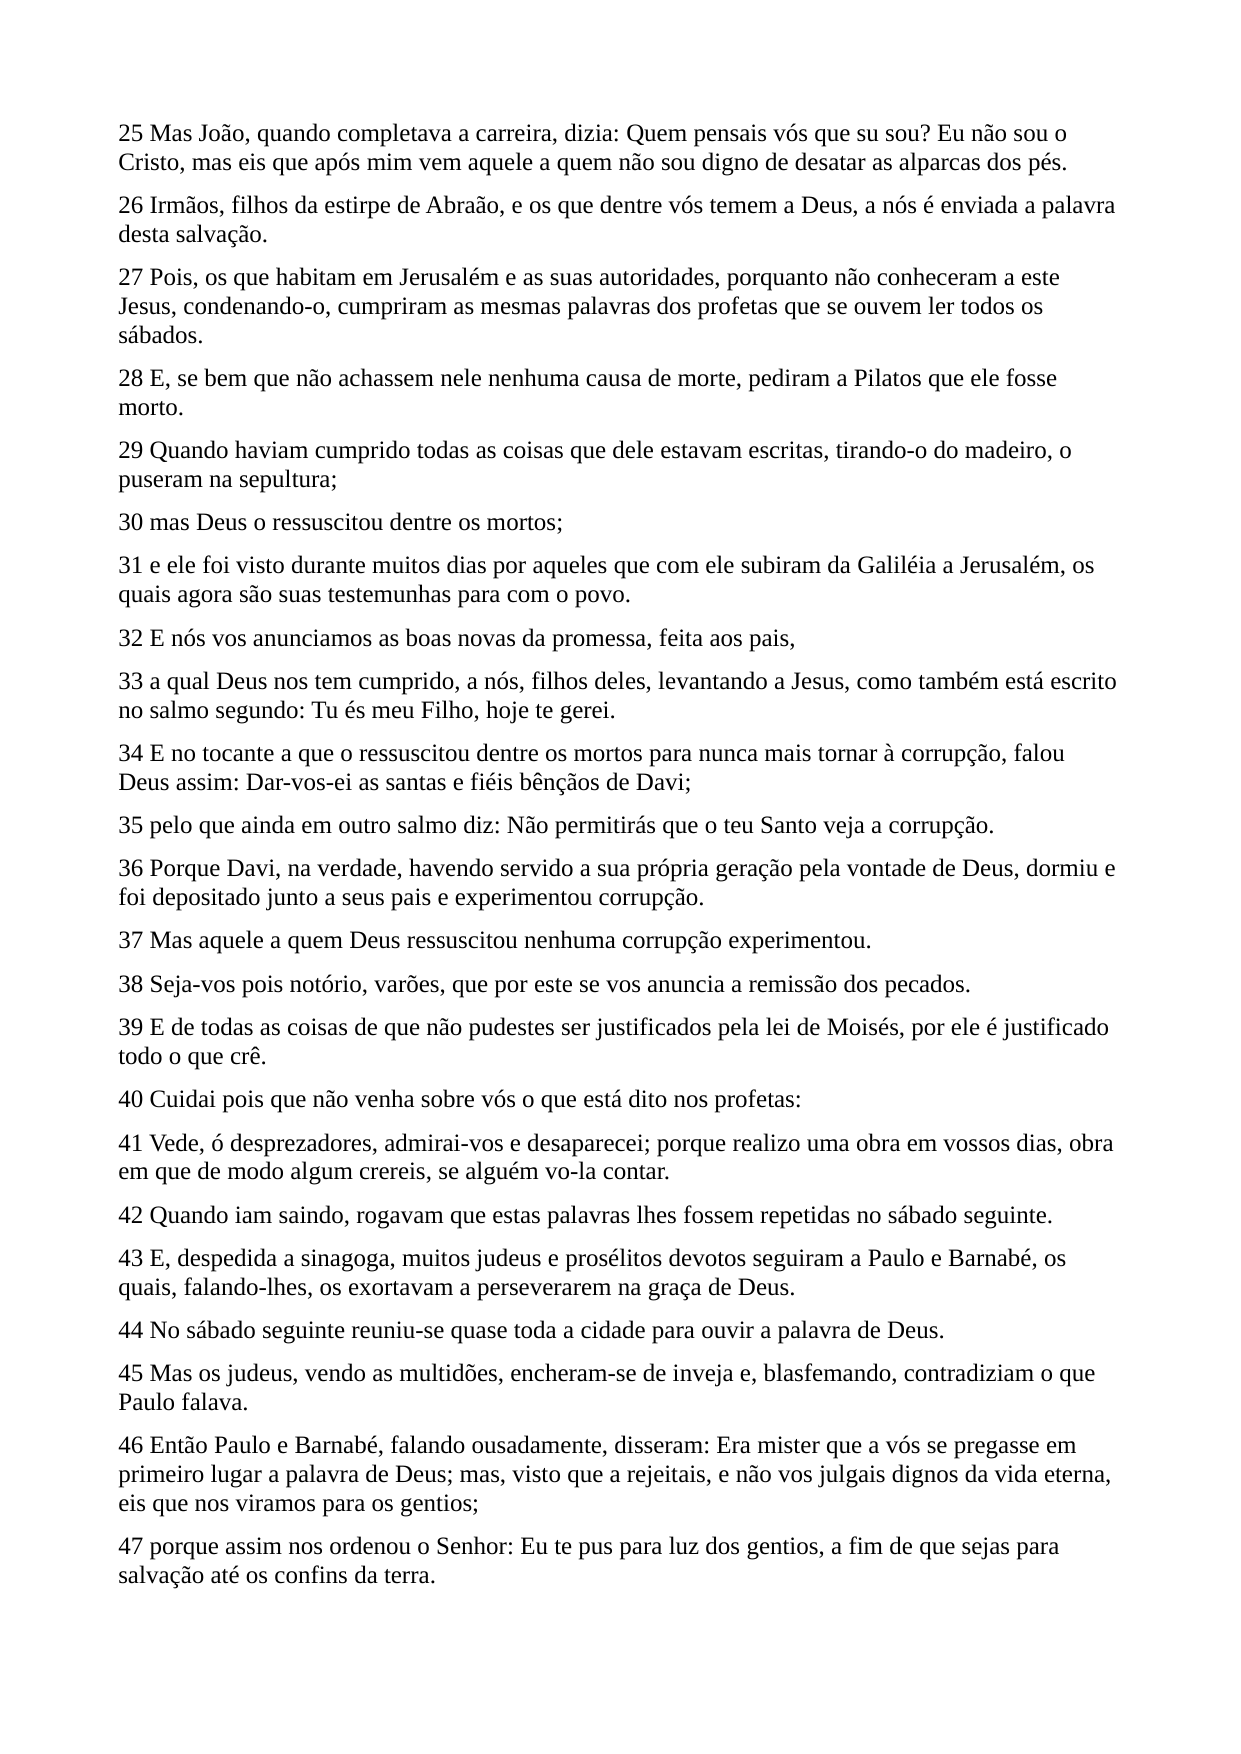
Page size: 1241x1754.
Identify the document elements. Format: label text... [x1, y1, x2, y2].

text 39 E de todas as coisas de que não pudestes ser justificados pela lei de Moisés, por ele é justificado todo o que crê. [118, 1012, 1122, 1070]
text 29 Quando haviam cumprido todas as coisas que dele estavam escritas, tirando-o do madeiro, o puseram na sepultura; [118, 435, 1122, 493]
text 42 Quando iam saindo, rogavam que estas palavras lhes fossem repetidas no sábado seguinte. [118, 1200, 1122, 1228]
text 27 Pois, os que habitam em Jerusalém e as suas autoridades, porquanto não conheceram a este Jesus, condenando-o, cumpriram as mesmas palavras dos profetas que se ouvem ler todos os sábados. [118, 262, 1122, 348]
text 37 Mas aquele a quem Deus ressuscitou nenhuma corrupção experimentou. [118, 926, 1122, 954]
text 31 e ele foi visto durante muitos dias por aqueles que com ele subiram da Galiléia a Jerusalém, os quais agora são suas testemunhas para com o povo. [118, 551, 1122, 608]
text 35 pelo que ainda em outro salmo diz: Não permitirás que o teu Santo veja a corrupção. [118, 810, 1122, 839]
text 38 Seja-vos pois notório, varões, que por este se vos anuncia a remissão dos pecados. [118, 969, 1122, 998]
text 32 E nós vos anunciamos as boas novas da promessa, feita aos pais, [118, 623, 1122, 651]
text 43 E, despedida a sinagoga, muitos judeus e prosélitos devotos seguiram a Paulo e Barnabé, os quais, falando-lhes, os exortavam a perseverarem na graça de Deus. [118, 1243, 1122, 1301]
text 36 Porque Davi, na verdade, havendo servido a sua própria geração pela vontade de Deus, dormiu e foi depositado junto a seus pais e experimentou corrupção. [118, 853, 1122, 911]
text 28 E, se bem que não achassem nele nenhuma causa de morte, pediram a Pilatos que ele fosse morto. [118, 363, 1122, 421]
text 44 No sábado seguinte reuniu-se quase toda a cidade para ouvir a palavra de Deus. [118, 1315, 1122, 1344]
text 40 Cuidai pois que não venha sobre vós o que está dito nos profetas: [118, 1084, 1122, 1113]
text 26 Irmãos, filhos da estirpe de Abraão, e os que dentre vós temem a Deus, a nós é enviada a palavra desta salvação. [118, 190, 1122, 248]
text 25 Mas João, quando completava a carreira, dizia: Quem pensais vós que su sou? Eu não sou o Cristo, mas eis que após mim vem aquele a quem não sou digno de desatar as alparcas dos pés. [118, 118, 1122, 176]
text 41 Vede, ó desprezadores, admirai-vos e desaparecei; porque realizo uma obra em vossos dias, obra em que de modo algum crereis, se alguém vo-la contar. [118, 1128, 1122, 1185]
text 45 Mas os judeus, vendo as multidões, encheram-se de inveja e, blasfemando, contradiziam o que Paulo falava. [118, 1358, 1122, 1416]
text 47 porque assim nos ordenou o Senhor: Eu te pus para luz dos gentios, a fim de que sejas para salvação até os confins da terra. [118, 1531, 1122, 1589]
text 33 a qual Deus nos tem cumprido, a nós, filhos deles, levantando a Jesus, como também está escrito no salmo segundo: Tu és meu Filho, hoje te gerei. [118, 666, 1122, 723]
text 34 E no tocante a que o ressuscitou dentre os mortos para nunca mais tornar à corrupção, falou Deus assim: Dar-vos-ei as santas e fiéis bênçãos de Davi; [118, 738, 1122, 796]
text 30 mas Deus o ressuscitou dentre os mortos; [118, 507, 1122, 536]
text 46 Então Paulo e Barnabé, falando ousadamente, disseram: Era mister que a vós se pregasse em primeiro lugar a palavra de Deus; mas, visto que a rejeitais, e não vos julgais dignos da vida eterna, eis que nos viramos para os gentios; [118, 1431, 1122, 1517]
